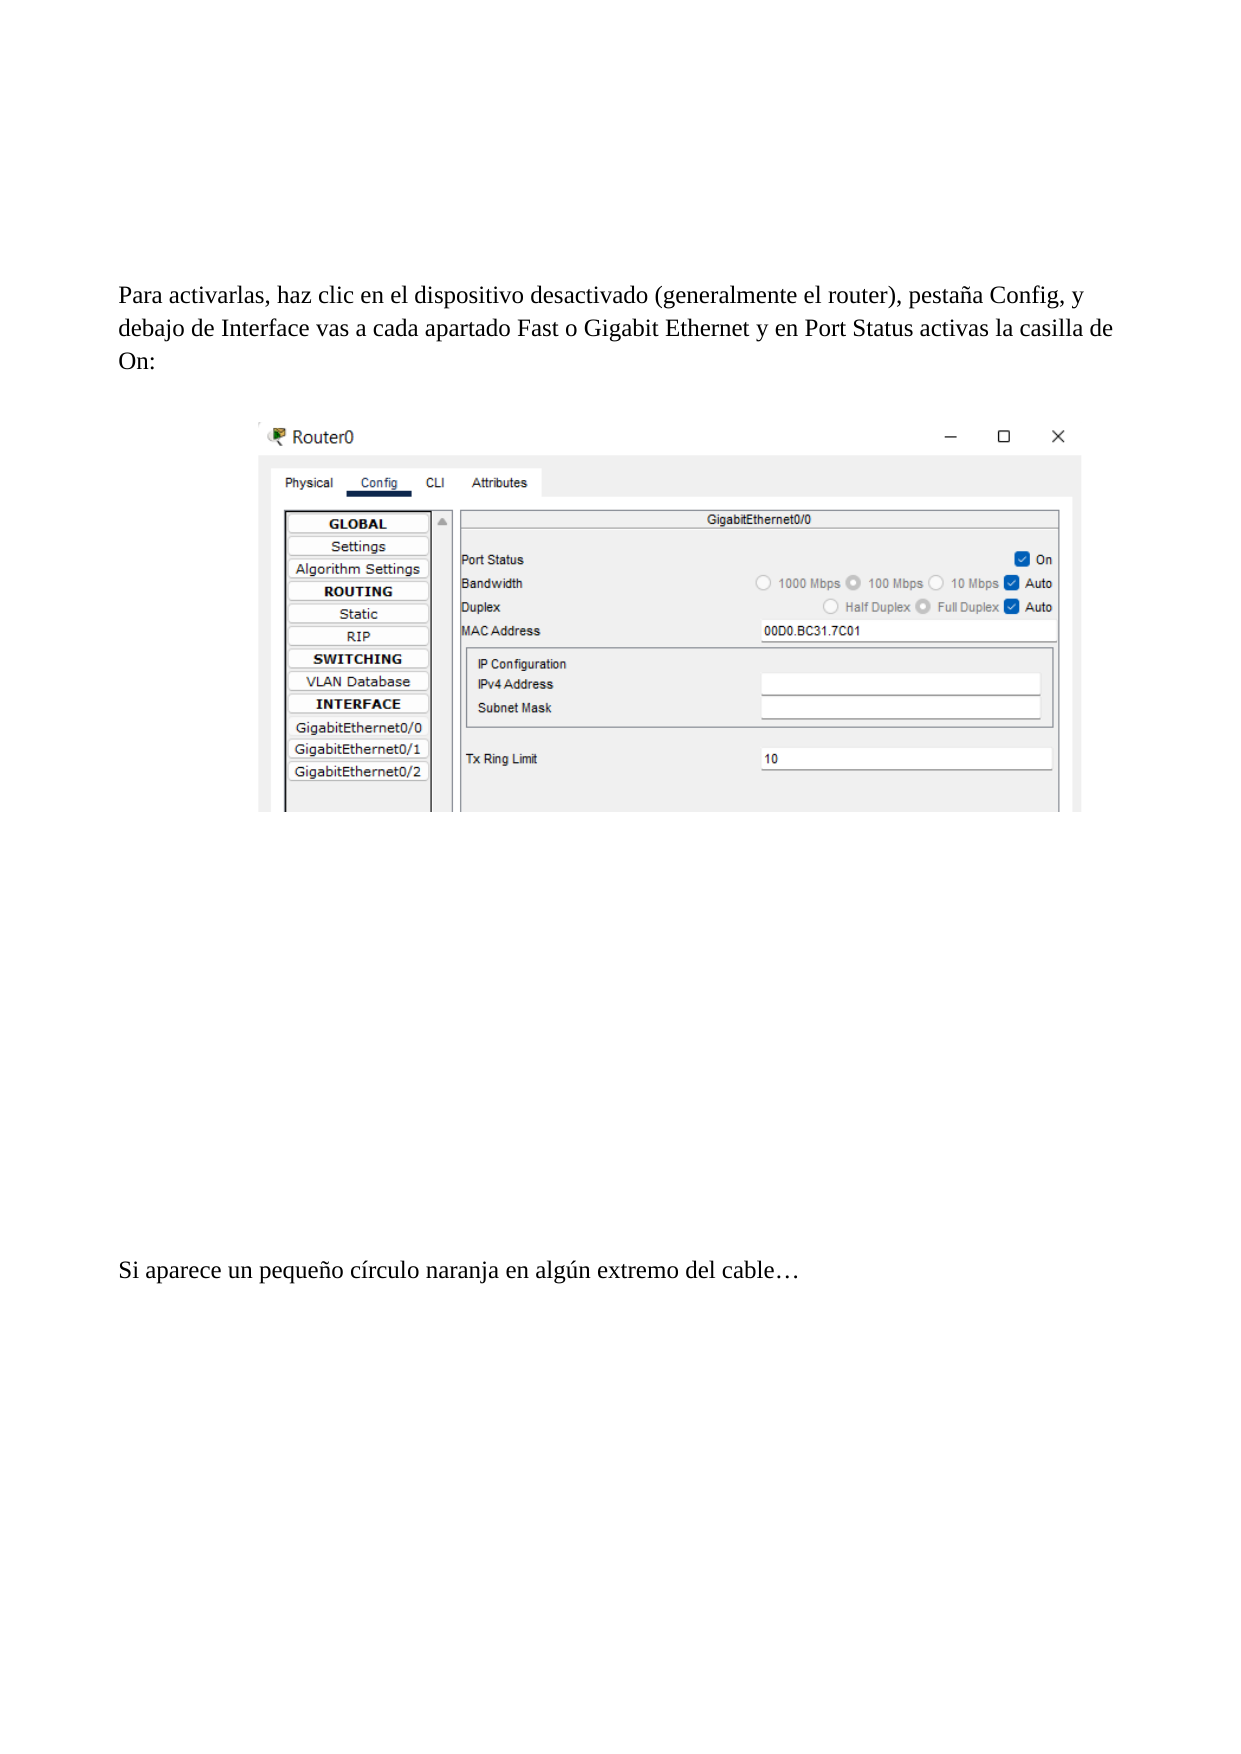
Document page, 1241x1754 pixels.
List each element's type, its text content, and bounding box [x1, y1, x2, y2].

text Si aparece un pequeño círculo naranja en algún extremo del cable… [118, 1255, 1122, 1284]
picture [258, 422, 1082, 812]
text Para activarlas, haz clic en el dispositivo desactivado (generalmente el router), pestaña Config, y debajo de Interface vas a cada apartado Fast o Gigabit Ethernet y en Port Status activas la casilla de On: [118, 280, 1122, 374]
